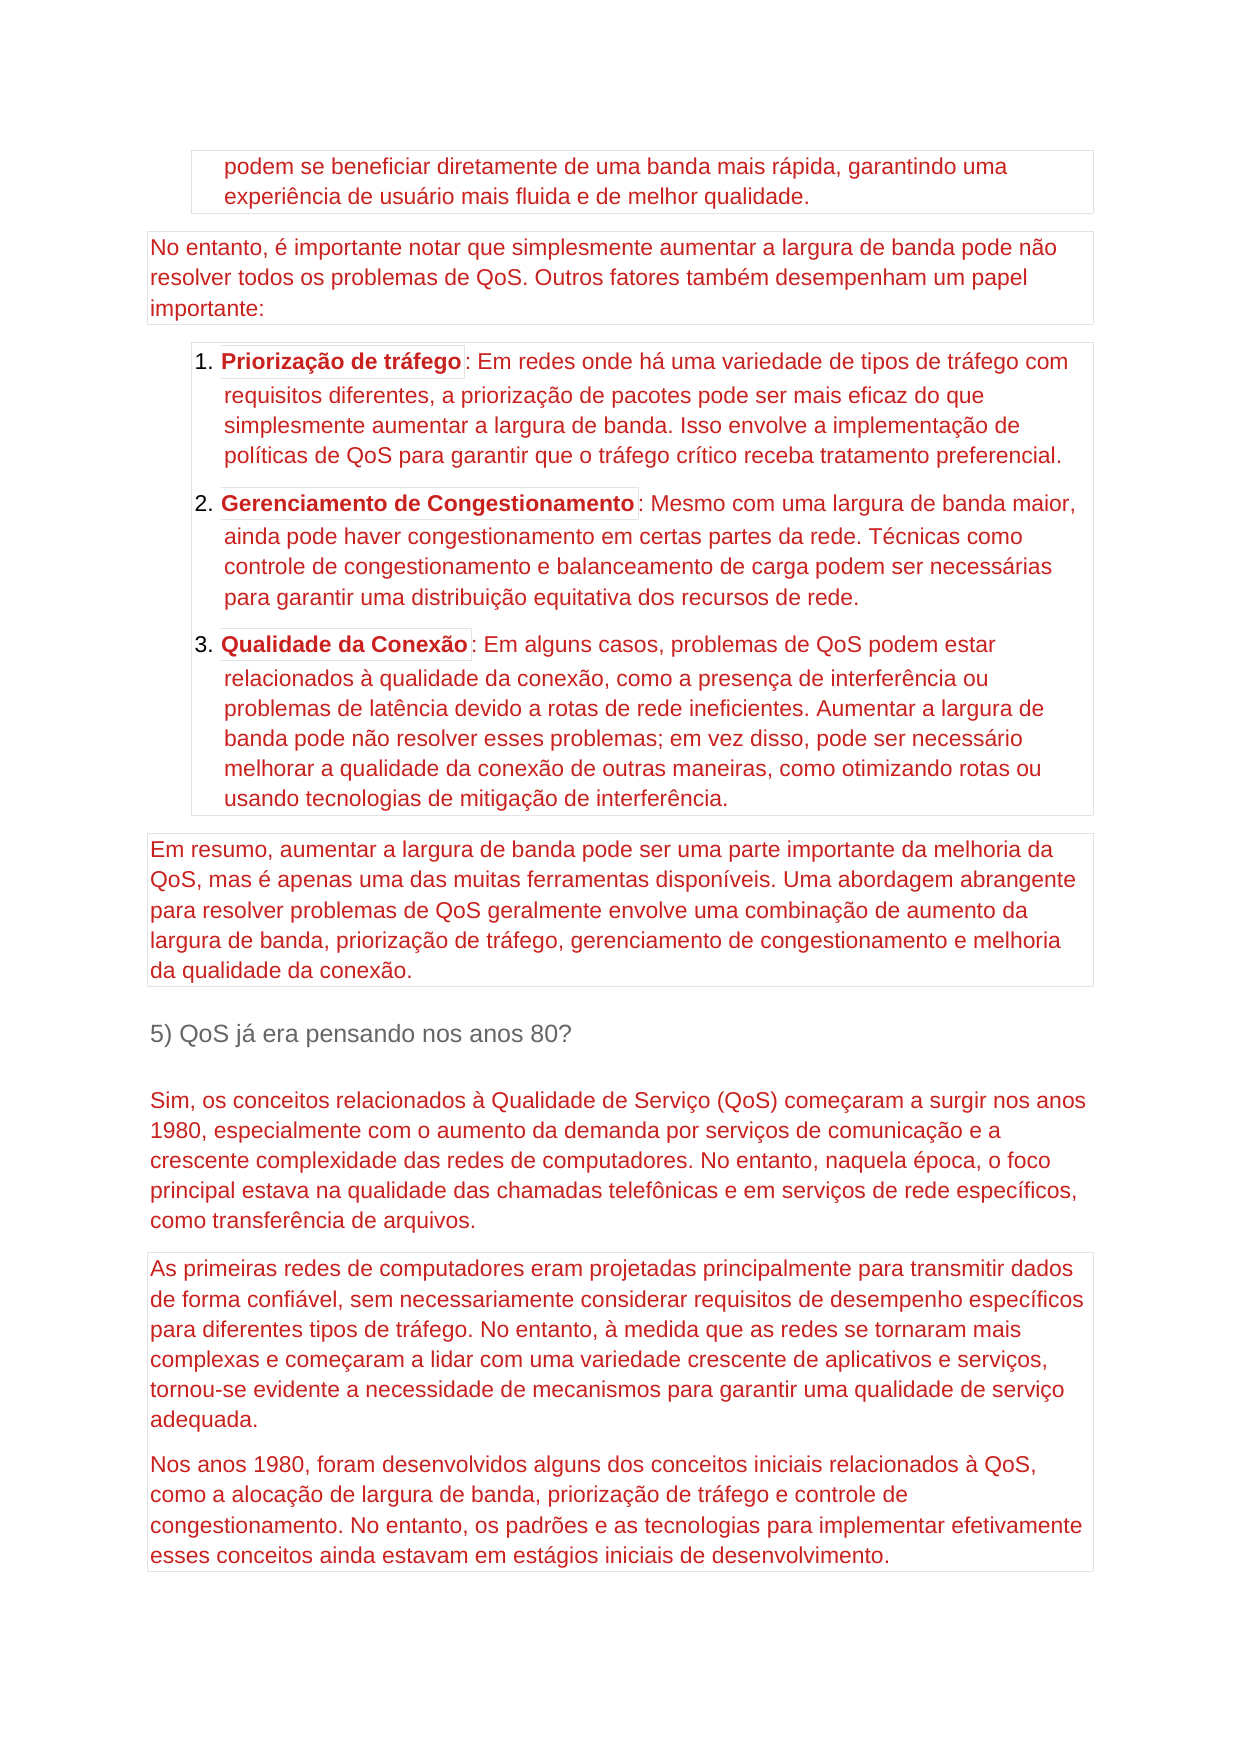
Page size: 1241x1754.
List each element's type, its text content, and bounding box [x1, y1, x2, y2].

text As primeiras redes de computadores eram projetadas principalmente para transmitir dados de forma confiável, sem necessariamente considerar requisitos de desempenho específicos para diferentes tipos de tráfego. No entanto, à medida que as redes se tornaram mais complexas e começaram a lidar com uma variedade crescente de aplicativos e serviços, tornou-se evidente a necessidade de mecanismos para garantir uma qualidade de serviço adequada. [148, 1253, 1093, 1433]
text No entanto, é importante notar que simplesmente aumentar a largura de banda pode não resolver todos os problemas de QoS. Outros fatores também desempenham um papel importante: [148, 232, 1093, 324]
list podem se beneficiar diretamente de uma banda mais rápida, garantindo uma experiência de usuário mais fluida e de melhor qualidade. [192, 151, 1093, 213]
list Gerenciamento de Congestionamento: Mesmo com uma largura de banda maior, ainda pode haver congestionamento em certas partes da rede. Técnicas como controle de congestionamento e balanceamento de carga podem ser necessárias para garantir uma distribuição equitativa dos recursos de rede. [192, 484, 1093, 610]
list Qualidade da Conexão: Em alguns casos, problemas de QoS podem estar relacionados à qualidade da conexão, como a presença de interferência ou problemas de latência devido a rotas de rede ineficientes. Aumentar a largura de banda pode não resolver esses problemas; em vez disso, pode ser necessário melhorar a qualidade da conexão de outras maneiras, como otimizando rotas ou usando tecnologias de mitigação de interferência. [192, 625, 1093, 815]
text Sim, os conceitos relacionados à Qualidade de Serviço (QoS) começaram a surgir nos anos 1980, especialmente com o aumento da demanda por serviços de comunicação e a crescente complexidade das redes de computadores. No entanto, naquela época, o foco principal estava na qualidade das chamadas telefônicas e em serviços de rede específicos, como transferência de arquivos. [150, 1087, 1090, 1234]
list Priorização de tráfego: Em redes onde há uma variedade de tipos de tráfego com requisitos diferentes, a priorização de pacotes pode ser mais eficaz do que simplesmente aumentar a largura de banda. Isso envolve a implementação de políticas de QoS para garantir que o tráfego crítico receba tratamento preferencial. [192, 343, 1093, 468]
text Em resumo, aumentar a largura de banda pode ser uma parte importante da melhoria da QoS, mas é apenas uma das muitas ferramentas disponíveis. Uma abordagem abrangente para resolver problemas de QoS geralmente envolve uma combinação de aumento da largura de banda, priorização de tráfego, gerenciamento de congestionamento e melhoria da qualidade da conexão. [148, 834, 1093, 986]
subtitle 5) QoS já era pensando nos anos 80? [150, 1019, 1090, 1048]
text Nos anos 1980, foram desenvolvidos alguns dos conceitos iniciais relacionados à QoS, como a alocação de largura de banda, priorização de tráfego e controle de congestionamento. No entanto, os padrões e as tecnologias para implementar efetivamente esses conceitos ainda estavam em estágios iniciais de desenvolvimento. [148, 1448, 1093, 1571]
